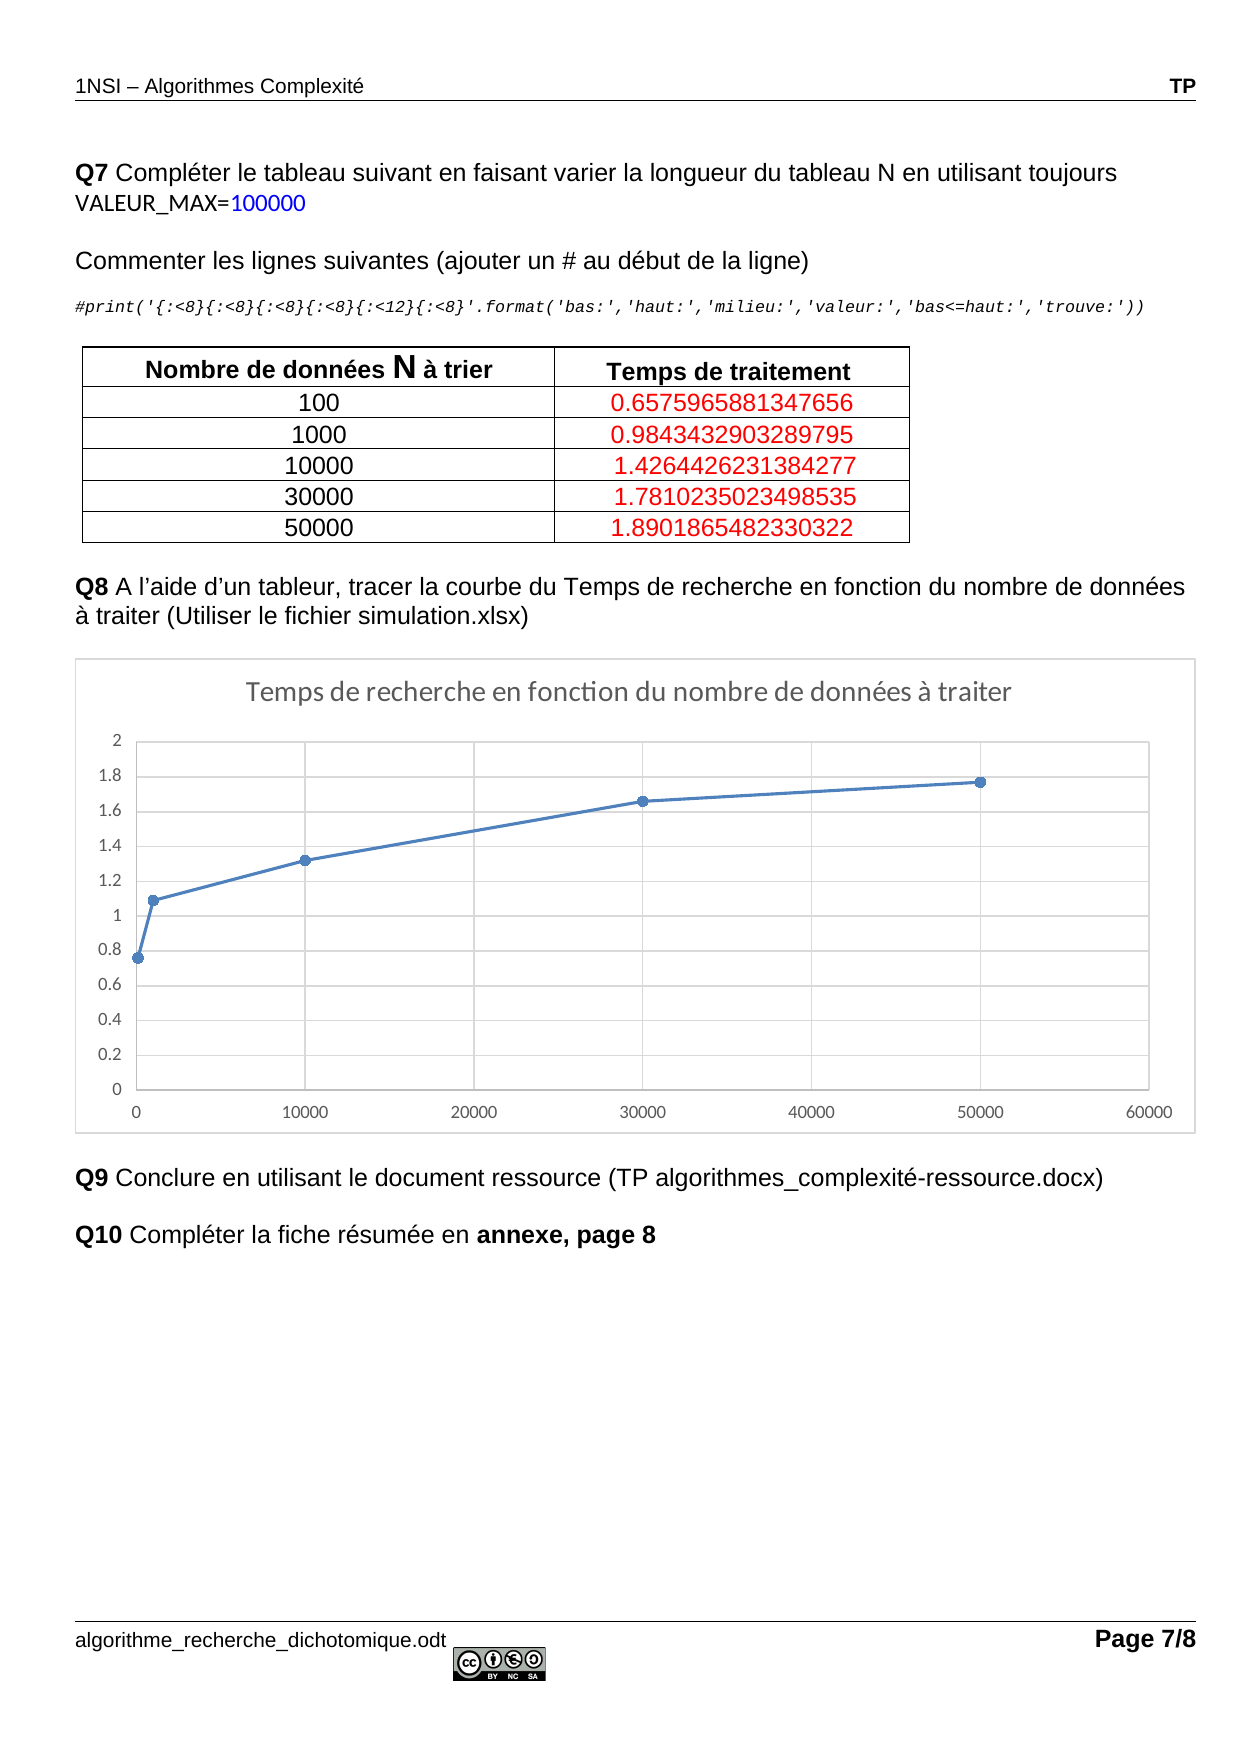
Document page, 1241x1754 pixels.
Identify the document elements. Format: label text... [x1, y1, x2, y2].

text Q10 Compléter la fiche résumée en annexe, page 8 [75, 1220, 1196, 1249]
table_cell 100 [83, 387, 554, 417]
table_cell 0.9843432903289795 [555, 418, 909, 448]
text #print('{:<8}{:<8}{:<8}{:<8}{:<12}{:<8}'.format('bas:','haut:','milieu:','valeur:','bas<=haut:','trouve:')) [75, 299, 1196, 318]
table_cell 1000 [83, 418, 554, 448]
table_cell 1.7810235023498535 [555, 481, 909, 511]
table_cell 1.4264426231384277 [555, 449, 909, 479]
table_cell 1.8901865482330322 [555, 512, 909, 542]
picture [453, 1647, 546, 1681]
text Commenter les lignes suivantes (ajouter un # au début de la ligne) [75, 246, 1196, 275]
table_cell 0.6575965881347656 [555, 387, 909, 417]
text Q9 Conclure en utilisant le document ressource (TP algorithmes_complexité-ressource.docx) [75, 1163, 1196, 1192]
text Q8 A l’aide d’un tableur, tracer la courbe du Temps de recherche en fonction du nombre de données à traiter (Utiliser le fichier simulation.xlsx) [75, 572, 1196, 629]
text Q7 Compléter le tableau suivant en faisant varier la longueur du tableau N en utilisant toujours VALEUR_MAX=100000 [75, 158, 1196, 218]
table_cell 10000 [83, 449, 554, 479]
table_cell 50000 [83, 512, 554, 542]
table_header Nombre de données N à trier [83, 348, 554, 386]
table_cell 30000 [83, 481, 554, 511]
table_header Temps de traitement [555, 348, 909, 386]
